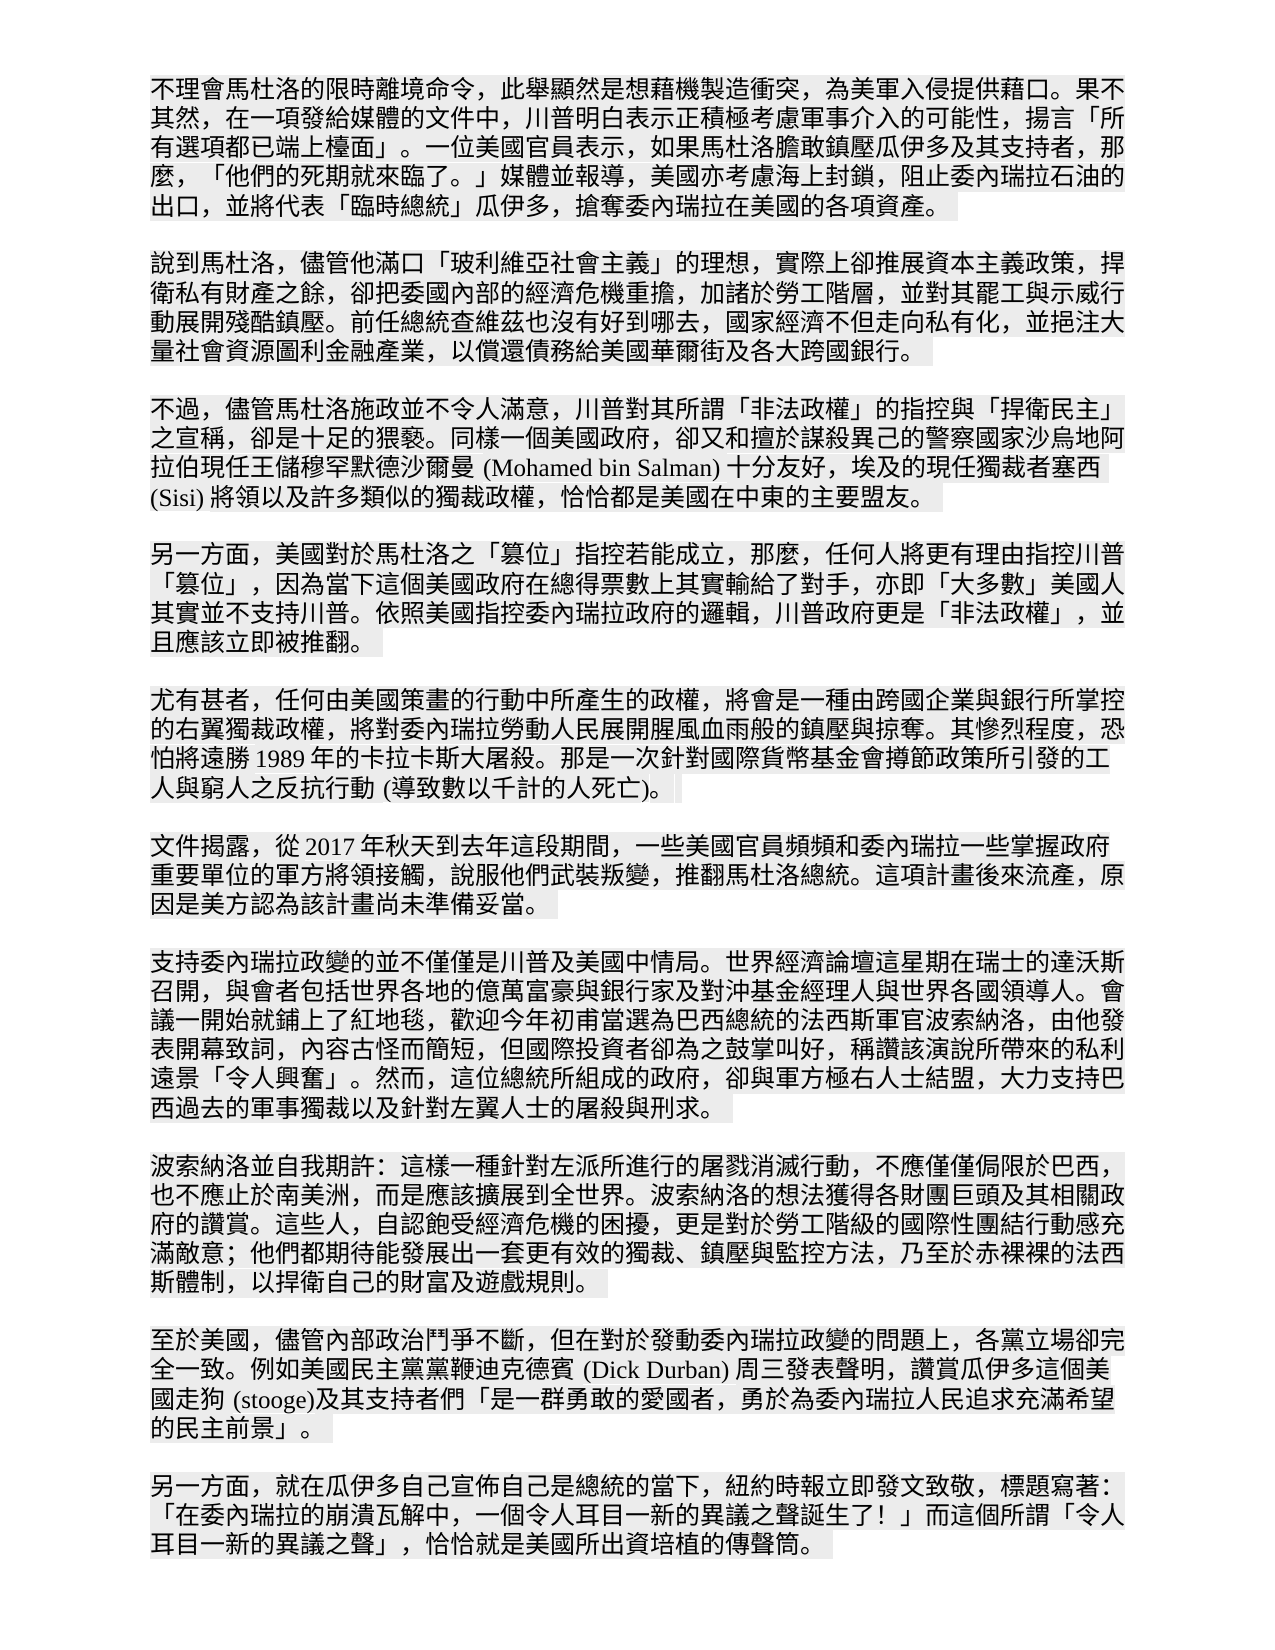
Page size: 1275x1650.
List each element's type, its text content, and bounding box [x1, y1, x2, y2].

text 不理會馬杜洛的限時離境命令，此舉顯然是想藉機製造衝突，為美軍入侵提供藉口。果不其然，在一項發給媒體的文件中，川普明白表示正積極考慮軍事介入的可能性，揚言「所有選項都已端上檯面」。一位美國官員表示，如果馬杜洛膽敢鎮壓瓜伊多及其支持者，那麼，「他們的死期就來臨了。」媒體並報導，美國亦考慮海上封鎖，阻止委內瑞拉石油的出口，並將代表「臨時總統」瓜伊多，搶奪委內瑞拉在美國的各項資產。 說到馬杜洛，儘管他滿口「玻利維亞社會主義」的理想，實際上卻推展資本主義政策，捍衛私有財產之餘，卻把委國內部的經濟危機重擔，加諸於勞工階層，並對其罷工與示威行動展開殘酷鎮壓。前任總統查維茲也沒有好到哪去，國家經濟不但走向私有化，並挹注大量社會資源圖利金融產業，以償還債務給美國華爾街及各大跨國銀行。 不過，儘管馬杜洛施政並不令人滿意，川普對其所謂「非法政權」的指控與「捍衛民主」之宣稱，卻是十足的猥褻。同樣一個美國政府，卻又和擅於謀殺異己的警察國家沙烏地阿拉伯現任王儲穆罕默德沙爾曼 (Mohamed bin Salman) 十分友好，埃及的現任獨裁者塞西 (Sisi) 將領以及許多類似的獨裁政權，恰恰都是美國在中東的主要盟友。 另一方面，美國對於馬杜洛之「篡位」指控若能成立，那麼，任何人將更有理由指控川普「篡位」，因為當下這個美國政府在總得票數上其實輸給了對手，亦即「大多數」美國人其實並不支持川普。依照美國指控委內瑞拉政府的邏輯，川普政府更是「非法政權」，並且應該立即被推翻。 尤有甚者，任何由美國策畫的行動中所產生的政權，將會是一種由跨國企業與銀行所掌控的右翼獨裁政權，將對委內瑞拉勞動人民展開腥風血雨般的鎮壓與掠奪。其慘烈程度，恐怕將遠勝1989年的卡拉卡斯大屠殺。那是一次針對國際貨幣基金會撙節政策所引發的工人與窮人之反抗行動 (導致數以千計的人死亡)。 文件揭露，從2017年秋天到去年這段期間，一些美國官員頻頻和委內瑞拉一些掌握政府重要單位的軍方將領接觸，說服他們武裝叛變，推翻馬杜洛總統。這項計畫後來流產，原因是美方認為該計畫尚未準備妥當。 支持委內瑞拉政變的並不僅僅是川普及美國中情局。世界經濟論壇這星期在瑞士的達沃斯召開，與會者包括世界各地的億萬富豪與銀行家及對沖基金經理人與世界各國領導人。會議一開始就鋪上了紅地毯，歡迎今年初甫當選為巴西總統的法西斯軍官波索納洛，由他發表開幕致詞，內容古怪而簡短，但國際投資者卻為之鼓掌叫好，稱讚該演說所帶來的私利遠景「令人興奮」。然而，這位總統所組成的政府，卻與軍方極右人士結盟，大力支持巴西過去的軍事獨裁以及針對左翼人士的屠殺與刑求。 波索納洛並自我期許：這樣一種針對左派所進行的屠戮消滅行動，不應僅僅侷限於巴西，也不應止於南美洲，而是應該擴展到全世界。波索納洛的想法獲得各財團巨頭及其相關政府的讚賞。這些人，自認飽受經濟危機的困擾，更是對於勞工階級的國際性團結行動感充滿敵意；他們都期待能發展出一套更有效的獨裁、鎮壓與監控方法，乃至於赤裸裸的法西斯體制，以捍衛自己的財富及遊戲規則。 至於美國，儘管內部政治鬥爭不斷，但在對於發動委內瑞拉政變的問題上，各黨立場卻完全一致。例如美國民主黨黨鞭迪克德賓 (Dick Durban) 周三發表聲明，讚賞瓜伊多這個美國走狗 (stooge)及其支持者們「是一群勇敢的愛國者，勇於為委內瑞拉人民追求充滿希望的民主前景」。 另一方面，就在瓜伊多自己宣佈自己是總統的當下，紐約時報立即發文致敬，標題寫著：「在委內瑞拉的崩潰瓦解中，一個令人耳目一新的異議之聲誕生了！」而這個所謂「令人耳目一新的異議之聲」，恰恰就是美國所出資培植的傳聲筒。 [150, 75, 1125, 1559]
